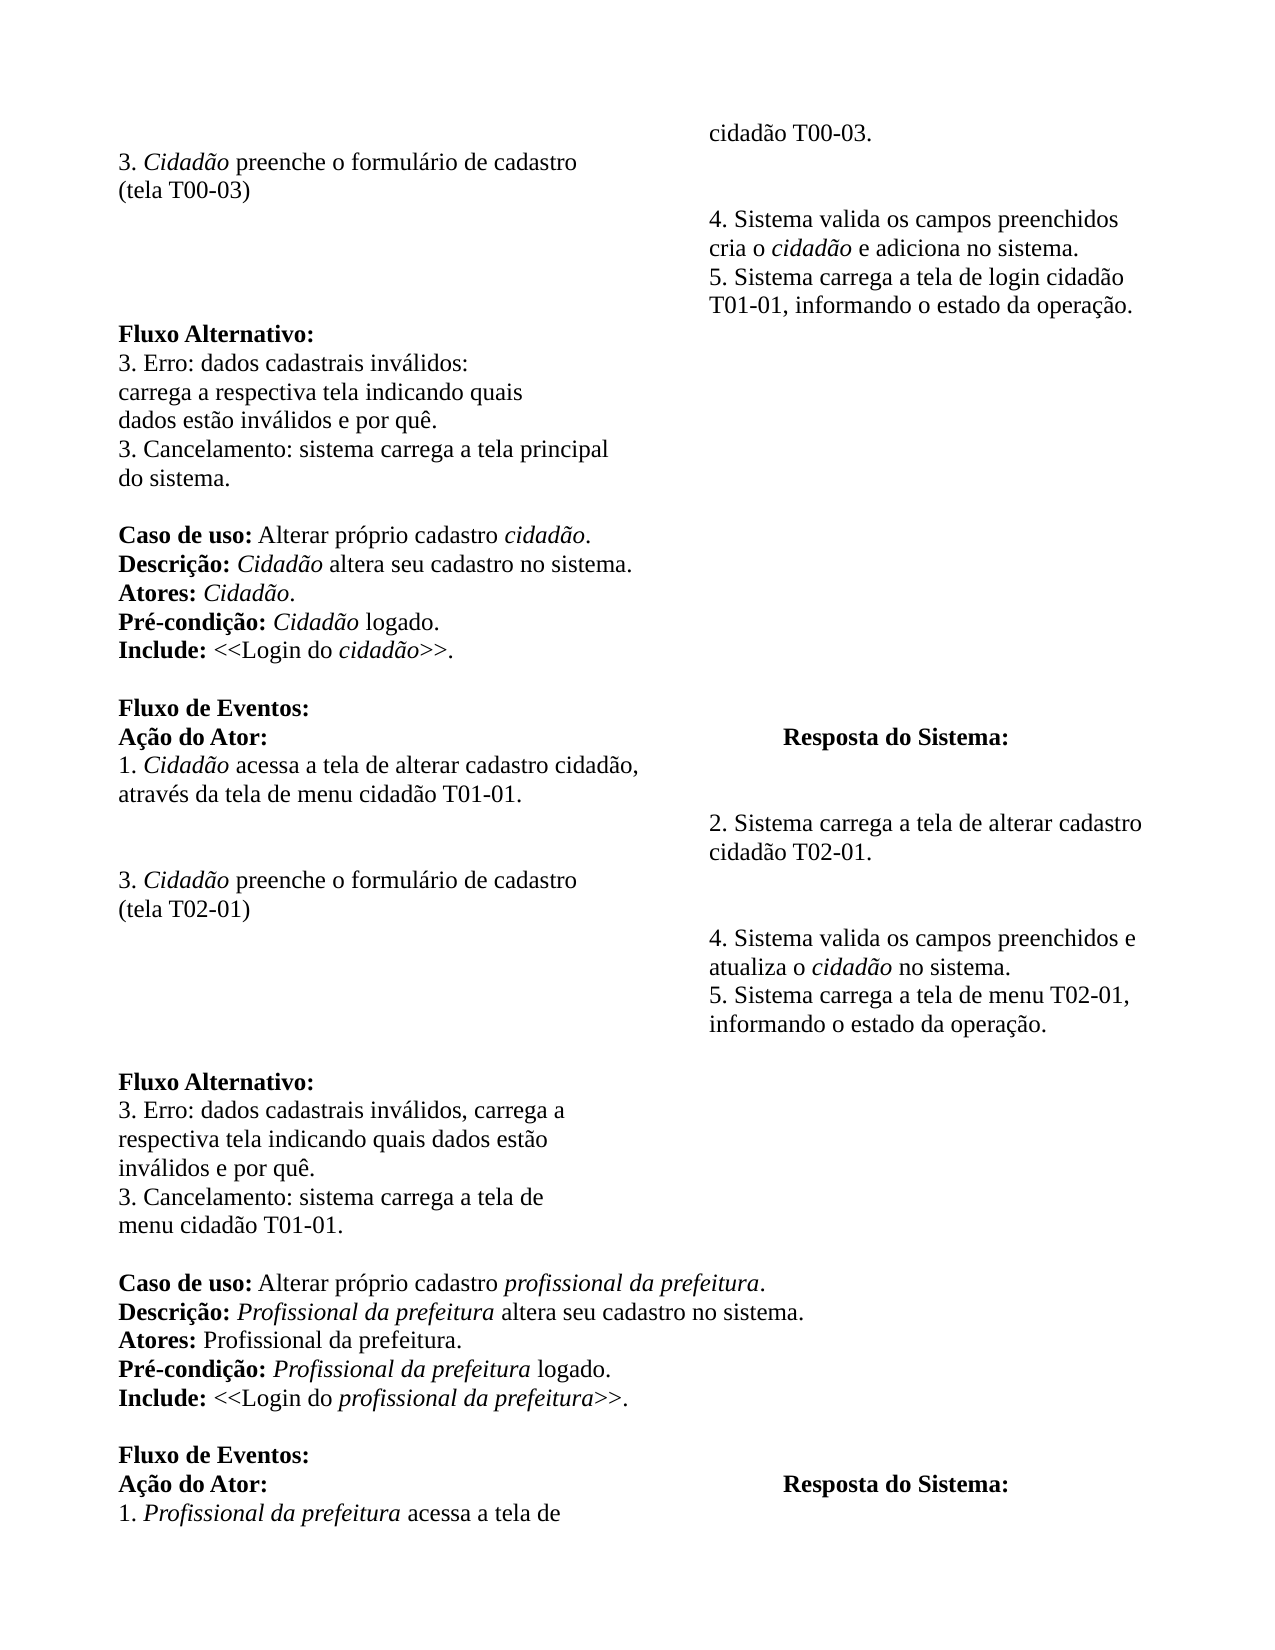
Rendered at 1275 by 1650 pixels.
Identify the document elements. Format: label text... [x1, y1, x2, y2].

text Pré-condição: Profissional da prefeitura logado. [118, 1354, 1157, 1383]
text Caso de uso: Alterar próprio cadastro cidadão. [118, 521, 1157, 549]
text 4. Sistema valida os campos preenchidos cria o cidadão e adiciona no sistema. [118, 204, 1157, 262]
text 3. Erro: dados cadastrais inválidos: [118, 348, 1157, 377]
text do sistema. [118, 463, 1157, 492]
text Fluxo de Eventos: [118, 1441, 1157, 1469]
text através da tela de menu cidadão T01-01. [118, 779, 1157, 808]
text 3. Erro: dados cadastrais inválidos, carrega a [118, 1096, 1157, 1124]
text Descrição: Profissional da prefeitura altera seu cadastro no sistema. [118, 1297, 1157, 1326]
text Descrição: Cidadão altera seu cadastro no sistema. [118, 549, 1157, 578]
text menu cidadão T01-01. [118, 1211, 1157, 1239]
text 2. Sistema carrega a tela de alterar cadastro cidadão T02-01. [118, 808, 1157, 866]
text Ação do Ator: Resposta do Sistema: [118, 722, 1157, 751]
text dados estão inválidos e por quê. [118, 406, 1157, 434]
text 1. Cidadão acessa a tela de alterar cadastro cidadão, [118, 751, 1157, 779]
text Atores: Cidadão. [118, 578, 1157, 607]
text 3. Cidadão preenche o formulário de cadastro [118, 866, 1157, 894]
text 5. Sistema carrega a tela de login cidadão T01-01, informando o estado da operação. [118, 262, 1157, 319]
text Atores: Profissional da prefeitura. [118, 1326, 1157, 1354]
text respectiva tela indicando quais dados estão [118, 1124, 1157, 1153]
text Fluxo Alternativo: [118, 319, 1157, 348]
text carrega a respectiva tela indicando quais [118, 377, 1157, 406]
text Include: <<Login do cidadão>>. [118, 636, 1157, 664]
text Include: <<Login do profissional da prefeitura>>. [118, 1383, 1157, 1412]
text 5. Sistema carrega a tela de menu T02-01, informando o estado da operação. [118, 981, 1157, 1038]
text 3. Cidadão preenche o formulário de cadastro [118, 147, 1157, 176]
text 3. Cancelamento: sistema carrega a tela principal [118, 434, 1157, 463]
text cidadão T00-03. [118, 118, 1157, 147]
text Ação do Ator: Resposta do Sistema: [118, 1469, 1157, 1498]
text inválidos e por quê. [118, 1153, 1157, 1182]
text (tela T02-01) [118, 894, 1157, 923]
text 1. Profissional da prefeitura acessa a tela de [118, 1498, 1157, 1527]
text Caso de uso: Alterar próprio cadastro profissional da prefeitura. [118, 1268, 1157, 1297]
text 4. Sistema valida os campos preenchidos e atualiza o cidadão no sistema. [118, 923, 1157, 981]
text Fluxo de Eventos: [118, 693, 1157, 722]
text 3. Cancelamento: sistema carrega a tela de [118, 1182, 1157, 1211]
text Pré-condição: Cidadão logado. [118, 607, 1157, 636]
text (tela T00-03) [118, 176, 1157, 204]
text Fluxo Alternativo: [118, 1067, 1157, 1096]
